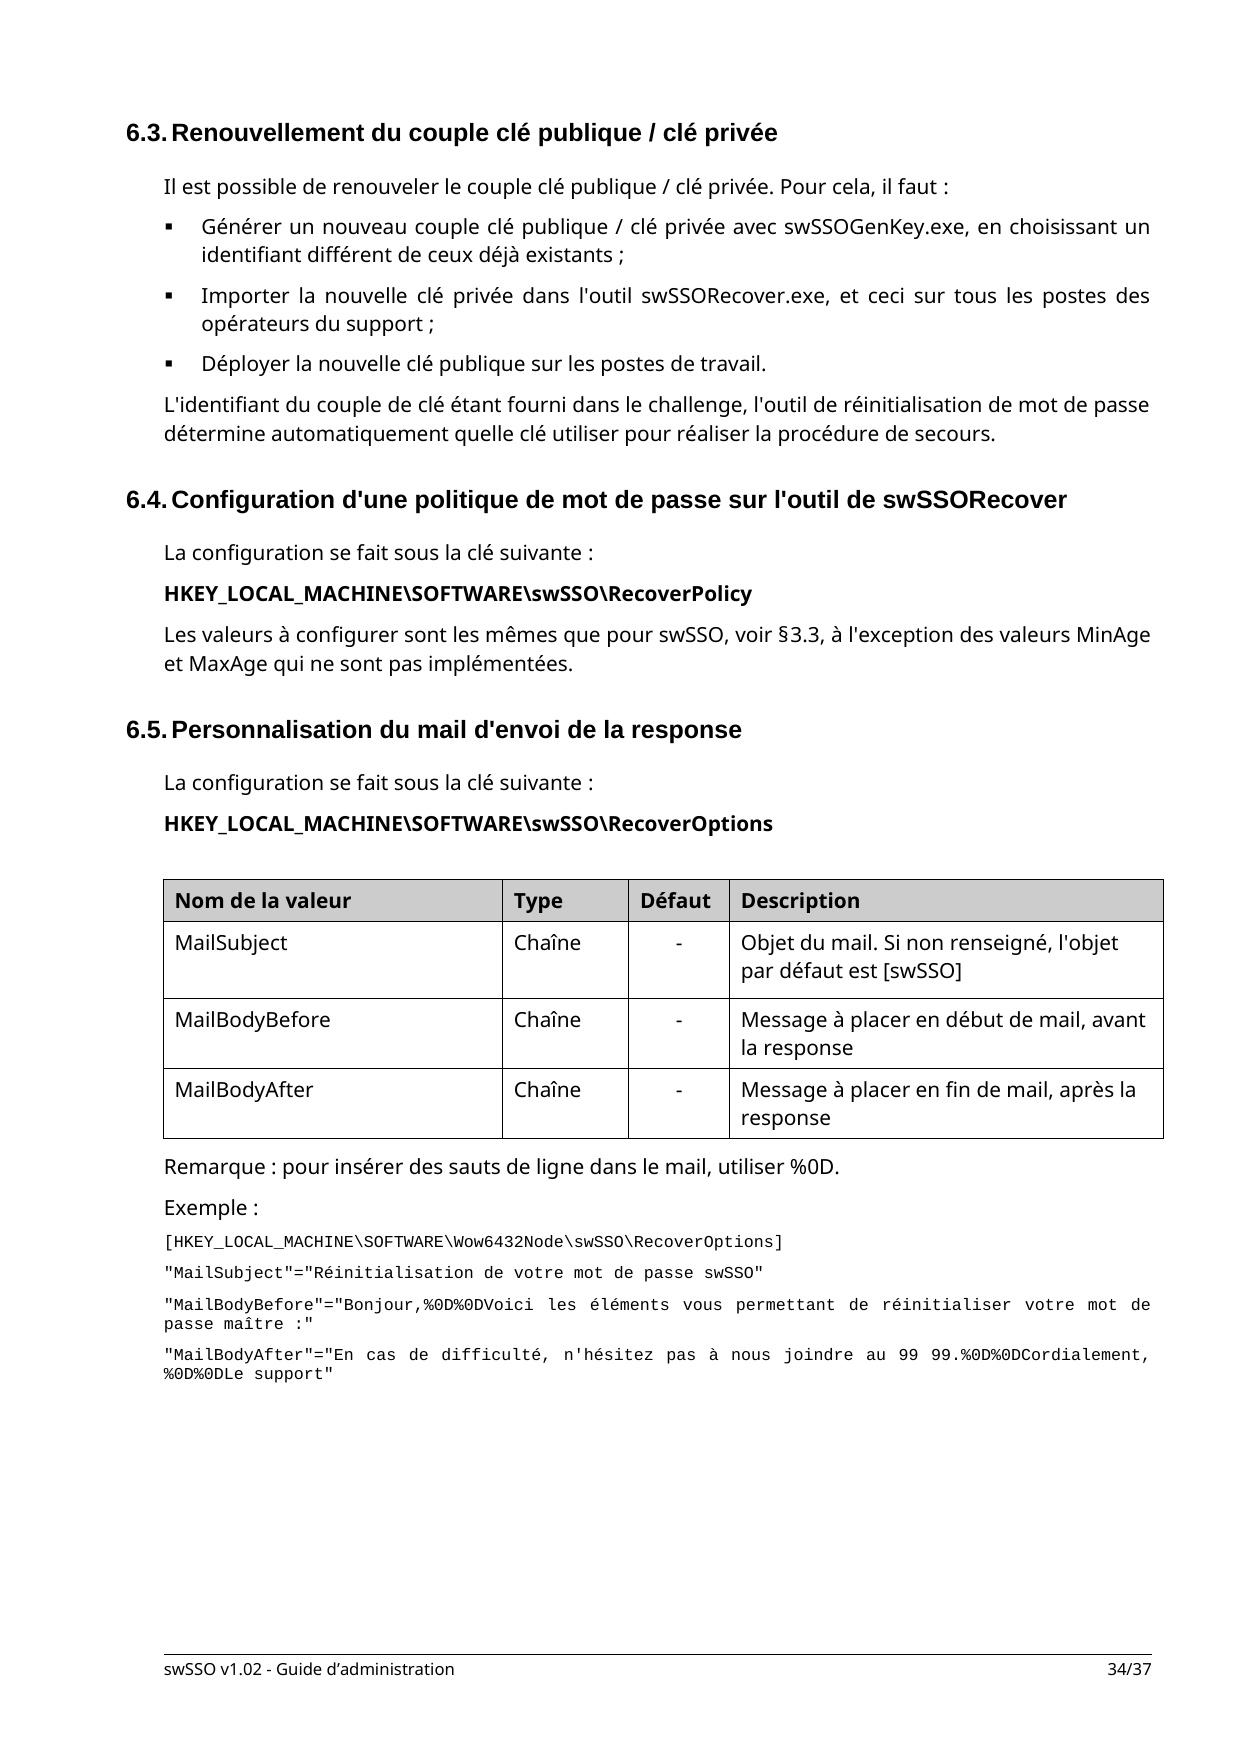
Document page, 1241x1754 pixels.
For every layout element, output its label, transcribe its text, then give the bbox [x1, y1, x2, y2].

text "MailSubject"="Réinitialisation de votre mot de passe swSSO" [164, 1265, 1152, 1284]
subtitle Renouvellement du couple clé publique / clé privée [126, 118, 1152, 147]
text HKEY_LOCAL_MACHINE\SOFTWARE\swSSO\RecoverOptions [164, 809, 1152, 838]
text L'identifiant du couple de clé étant fourni dans le challenge, l'outil de réinitialisation de mot de passe détermine automatiquement quelle clé utiliser pour réaliser la procédure de secours. [164, 390, 1152, 447]
table_cell Objet du mail. Si non renseigné, l'objet par défaut est [swSSO] [730, 922, 1163, 997]
table_cell MailBodyBefore [164, 999, 502, 1068]
table_cell Message à placer en fin de mail, après la response [730, 1069, 1163, 1138]
text [HKEY_LOCAL_MACHINE\SOFTWARE\Wow6432Node\swSSO\RecoverOptions] [164, 1234, 1152, 1252]
table_cell - [629, 999, 729, 1068]
table_header Type [503, 880, 628, 921]
table_header Nom de la valeur [164, 880, 502, 921]
text "MailBodyAfter"="En cas de difficulté, n'hésitez pas à nous joindre au 99 99.%0D%0DCordialement,%0D%0DLe support" [164, 1347, 1152, 1384]
list Importer la nouvelle clé privée dans l'outil swSSORecover.exe, et ceci sur tous les postes des opérateurs du support ; [164, 281, 1152, 338]
table_header Défaut [629, 880, 729, 921]
table_cell - [629, 922, 729, 997]
subtitle Personnalisation du mail d'envoi de la response [126, 715, 1152, 743]
text La configuration se fait sous la clé suivante : [164, 768, 1152, 797]
table_cell Chaîne [503, 922, 628, 997]
text Il est possible de renouveler le couple clé publique / clé privée. Pour cela, il faut : [164, 172, 1152, 200]
text Exemple : [164, 1193, 1152, 1221]
table_cell - [629, 1069, 729, 1138]
text La configuration se fait sous la clé suivante : [164, 538, 1152, 567]
table_cell Message à placer en début de mail, avant la response [730, 999, 1163, 1068]
list Générer un nouveau couple clé publique / clé privée avec swSSOGenKey.exe, en choisissant un identifiant différent de ceux déjà existants ; [164, 212, 1152, 269]
table_cell Chaîne [503, 999, 628, 1068]
table_cell MailSubject [164, 922, 502, 997]
table_cell Chaîne [503, 1069, 628, 1138]
text Les valeurs à configurer sont les mêmes que pour swSSO, voir §3.3, à l'exception des valeurs MinAge et MaxAge qui ne sont pas implémentées. [164, 620, 1152, 677]
subtitle Configuration d'une politique de mot de passe sur l'outil de swSSORecover [126, 485, 1152, 513]
list Déployer la nouvelle clé publique sur les postes de travail. [164, 349, 1152, 378]
text HKEY_LOCAL_MACHINE\SOFTWARE\swSSO\RecoverPolicy [164, 579, 1152, 608]
table_header Description [730, 880, 1163, 921]
table_cell MailBodyAfter [164, 1069, 502, 1138]
text Remarque : pour insérer des sauts de ligne dans le mail, utiliser %0D. [164, 1152, 1152, 1180]
text "MailBodyBefore"="Bonjour,%0D%0DVoici les éléments vous permettant de réinitialiser votre mot de passe maître :" [164, 1296, 1152, 1334]
